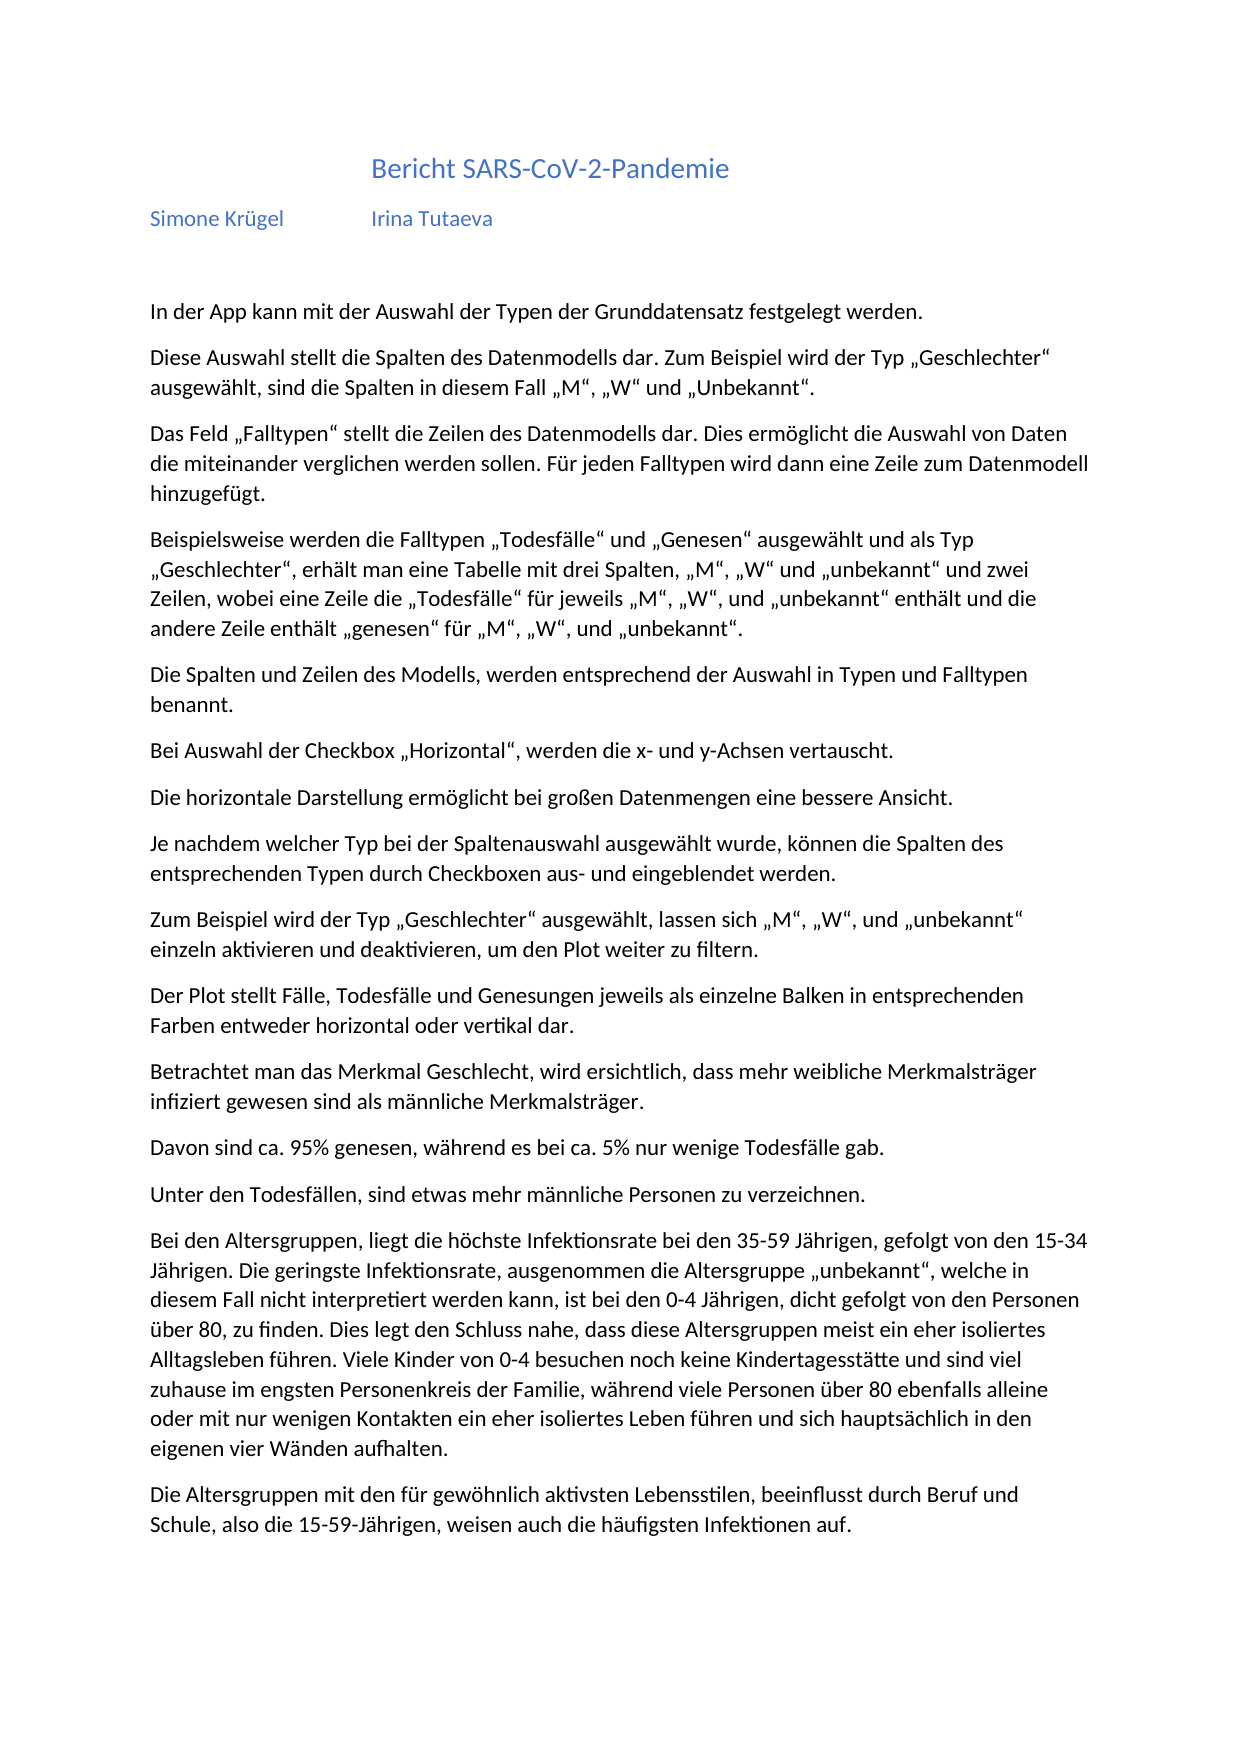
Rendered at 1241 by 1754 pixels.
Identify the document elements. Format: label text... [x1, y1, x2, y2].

text Zum Beispiel wird der Typ „Geschlechter“ ausgewählt, lassen sich „M“, „W“, und „unbekannt“ einzeln aktivieren und deaktivieren, um den Plot weiter zu filtern. [150, 905, 1090, 963]
text Bei den Altersgruppen, liegt die höchste Infektionsrate bei den 35-59 Jährigen, gefolgt von den 15-34 Jährigen. Die geringste Infektionsrate, ausgenommen die Altersgruppe „unbekannt“, welche in diesem Fall nicht interpretiert werden kann, ist bei den 0-4 Jährigen, dicht gefolgt von den Personen über 80, zu finden. Dies legt den Schluss nahe, dass diese Altersgruppen meist ein eher isoliertes Alltagsleben führen. Viele Kinder von 0-4 besuchen noch keine Kindertagesstätte und sind viel zuhause im engsten Personenkreis der Familie, während viele Personen über 80 ebenfalls alleine oder mit nur wenigen Kontakten ein eher isoliertes Leben führen und sich hauptsächlich in den eigenen vier Wänden aufhalten. [150, 1226, 1090, 1462]
text Die Spalten und Zeilen des Modells, werden entsprechend der Auswahl in Typen und Falltypen benannt. [150, 661, 1090, 718]
text Unter den Todesfällen, sind etwas mehr männliche Personen zu verzeichnen. [150, 1180, 1090, 1208]
text Beispielsweise werden die Falltypen „Todesfälle“ und „Genesen“ ausgewählt und als Typ „Geschlechter“, erhält man eine Tabelle mit drei Spalten, „M“, „W“ und „unbekannt“ und zwei Zeilen, wobei eine Zeile die „Todesfälle“ für jeweils „M“, „W“, und „unbekannt“ enthält und die andere Zeile enthält „genesen“ für „M“, „W“, und „unbekannt“. [150, 525, 1090, 642]
text Die horizontale Darstellung ermöglicht bei großen Datenmengen eine bessere Ansicht. [150, 783, 1090, 811]
text Das Feld „Falltypen“ stellt die Zeilen des Datenmodells dar. Dies ermöglicht die Auswahl von Daten die miteinander verglichen werden sollen. Für jeden Falltypen wird dann eine Zeile zum Datenmodell hinzugefügt. [150, 419, 1090, 507]
text In der App kann mit der Auswahl der Typen der Grunddatensatz festgelegt werden. [150, 297, 1090, 325]
text Je nachdem welcher Typ bei der Spaltenauswahl ausgewählt wurde, können die Spalten des entsprechenden Typen durch Checkboxen aus- und eingeblendet werden. [150, 829, 1090, 887]
text Simone Krügel Irina Tutaeva [150, 204, 1090, 232]
text Bei Auswahl der Checkbox „Horizontal“, werden die x- und y-Achsen vertauscht. [150, 737, 1090, 765]
text Davon sind ca. 95% genesen, während es bei ca. 5% nur wenige Todesfälle gab. [150, 1133, 1090, 1162]
text Bericht SARS-CoV-2-Pandemie [150, 150, 1090, 186]
text Diese Auswahl stellt die Spalten des Datenmodells dar. Zum Beispiel wird der Typ „Geschlechter“ ausgewählt, sind die Spalten in diesem Fall „M“, „W“ und „Unbekannt“. [150, 343, 1090, 401]
text Der Plot stellt Fälle, Todesfälle und Genesungen jeweils als einzelne Balken in entsprechenden Farben entweder horizontal oder vertikal dar. [150, 981, 1090, 1039]
text Betrachtet man das Merkmal Geschlecht, wird ersichtlich, dass mehr weibliche Merkmalsträger infiziert gewesen sind als männliche Merkmalsträger. [150, 1057, 1090, 1115]
text Die Altersgruppen mit den für gewöhnlich aktivsten Lebensstilen, beeinflusst durch Beruf und Schule, also die 15-59-Jährigen, weisen auch die häufigsten Infektionen auf. [150, 1480, 1090, 1538]
